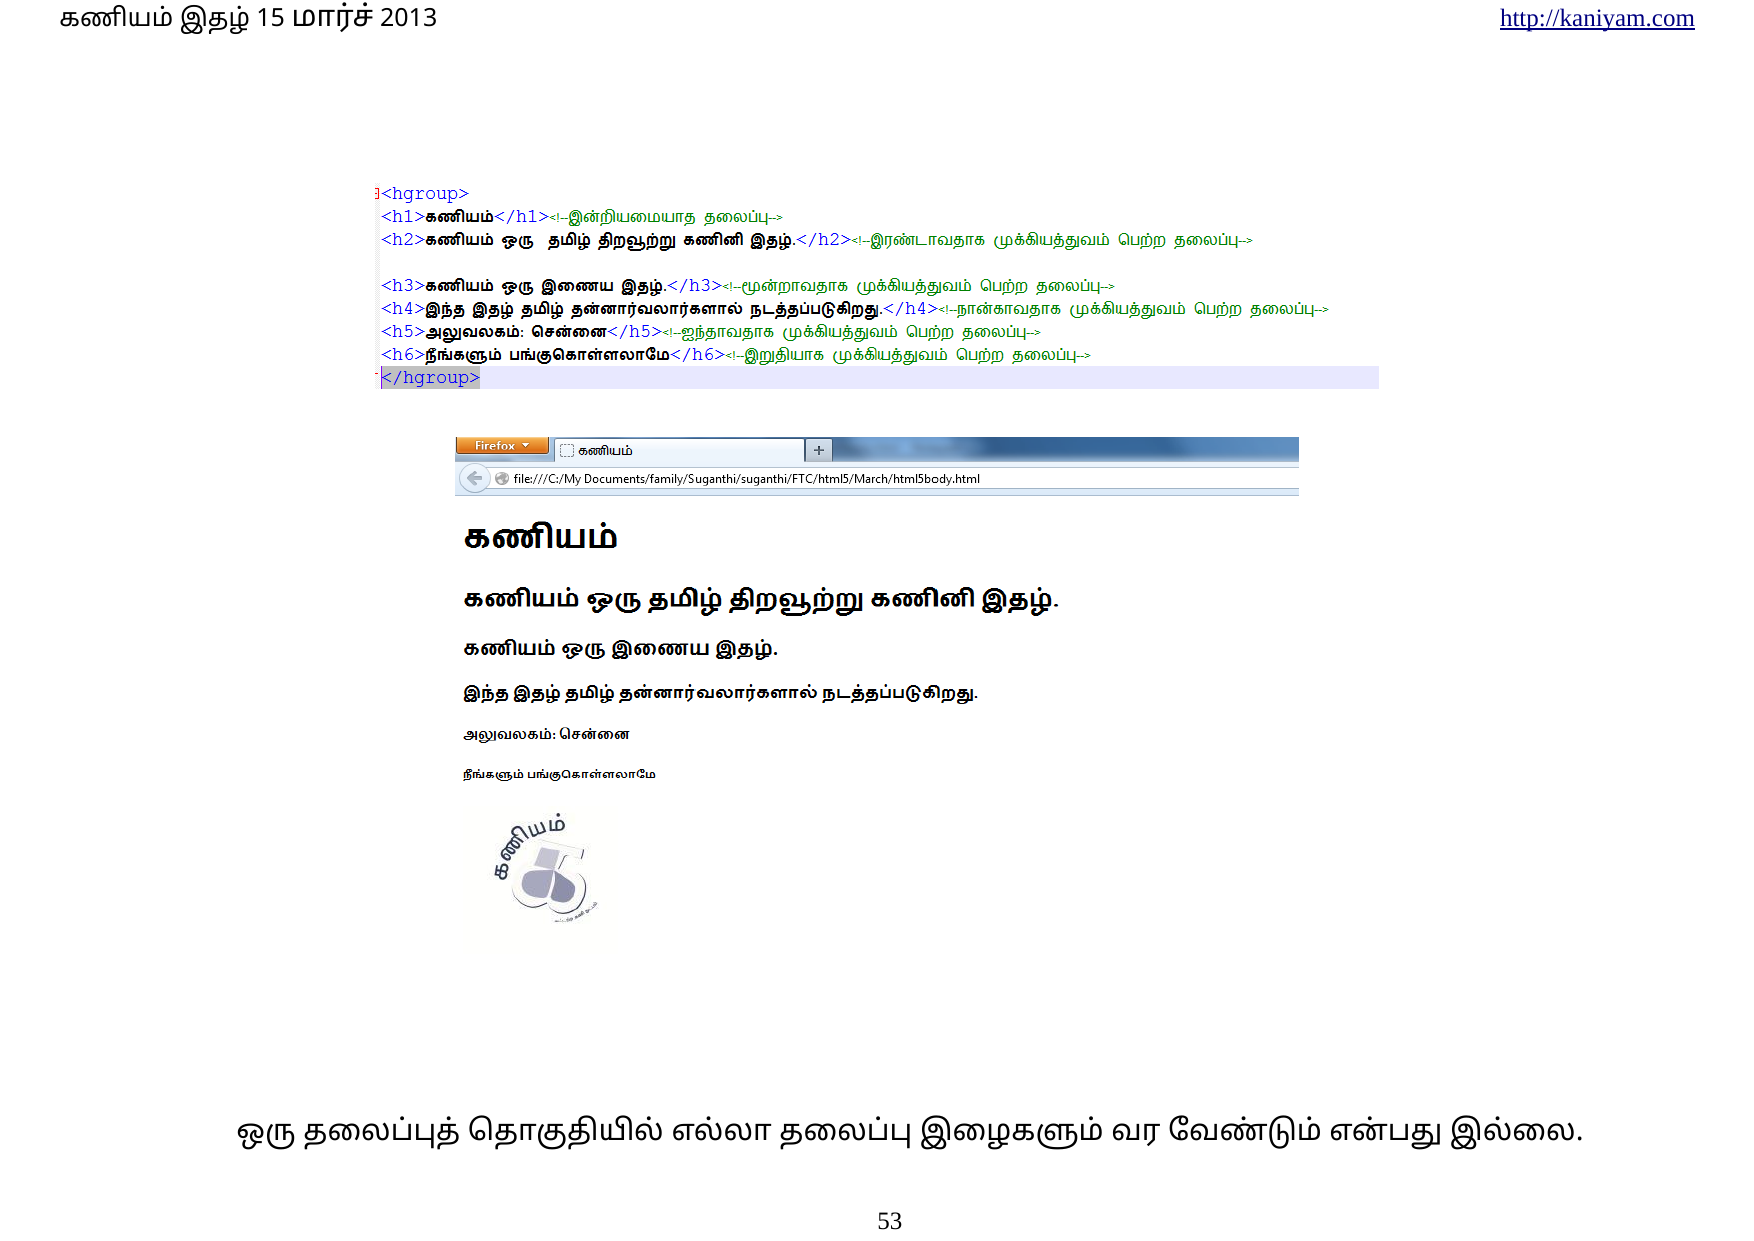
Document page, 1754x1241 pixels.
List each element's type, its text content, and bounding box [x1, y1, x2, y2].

text ஒரு தலைப்புத் தொகுதியில் எல்லா தலைப்பு இழைகளும் வர வேண்டும் என்பது இல்லை. [172, 1109, 1695, 1152]
picture [375, 183, 1379, 389]
